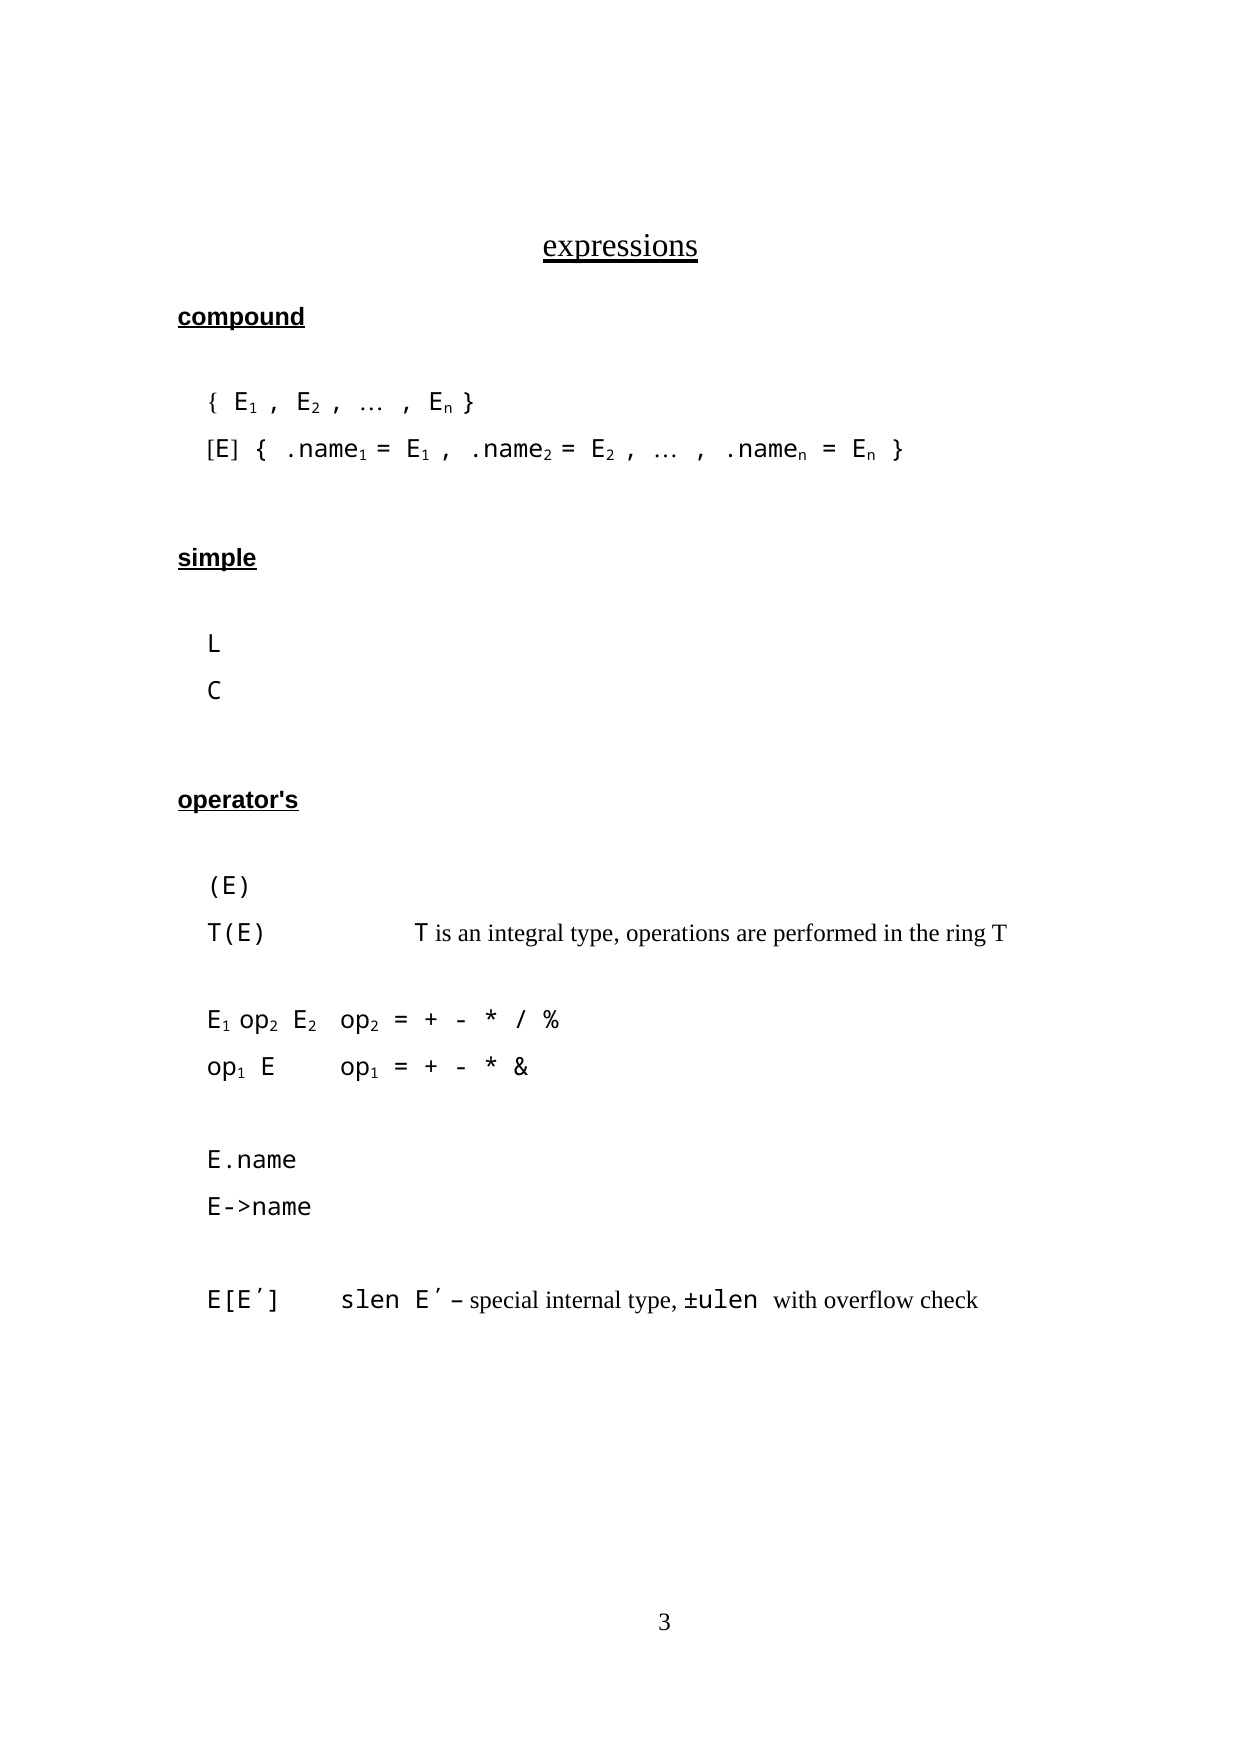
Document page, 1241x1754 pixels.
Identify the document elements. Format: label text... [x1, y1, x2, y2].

text E1 op2 E2 op2 = + - * / % [118, 1002, 1122, 1036]
text E[E΄] slen E΄ – special internal type, ±ulen with overflow check [118, 1281, 1122, 1316]
text E->name [118, 1188, 1122, 1222]
subtitle compound [177, 301, 1122, 330]
subtitle operator's [177, 785, 1122, 814]
text [E] { .name1 = E1 , .name2 = E2 , … , .namen = En } [118, 431, 1122, 464]
subtitle simple [177, 543, 1122, 572]
text C [118, 672, 1122, 706]
text L [118, 626, 1122, 660]
subtitle expressions [118, 226, 1122, 264]
text (E) [118, 868, 1122, 902]
text op1 E op1 = + - * & [118, 1049, 1122, 1083]
text { E1 , E2 , … , En } [118, 384, 1122, 418]
text E.name [118, 1142, 1122, 1176]
text T(E) T is an integral type, operations are performed in the ring T [118, 914, 1122, 948]
